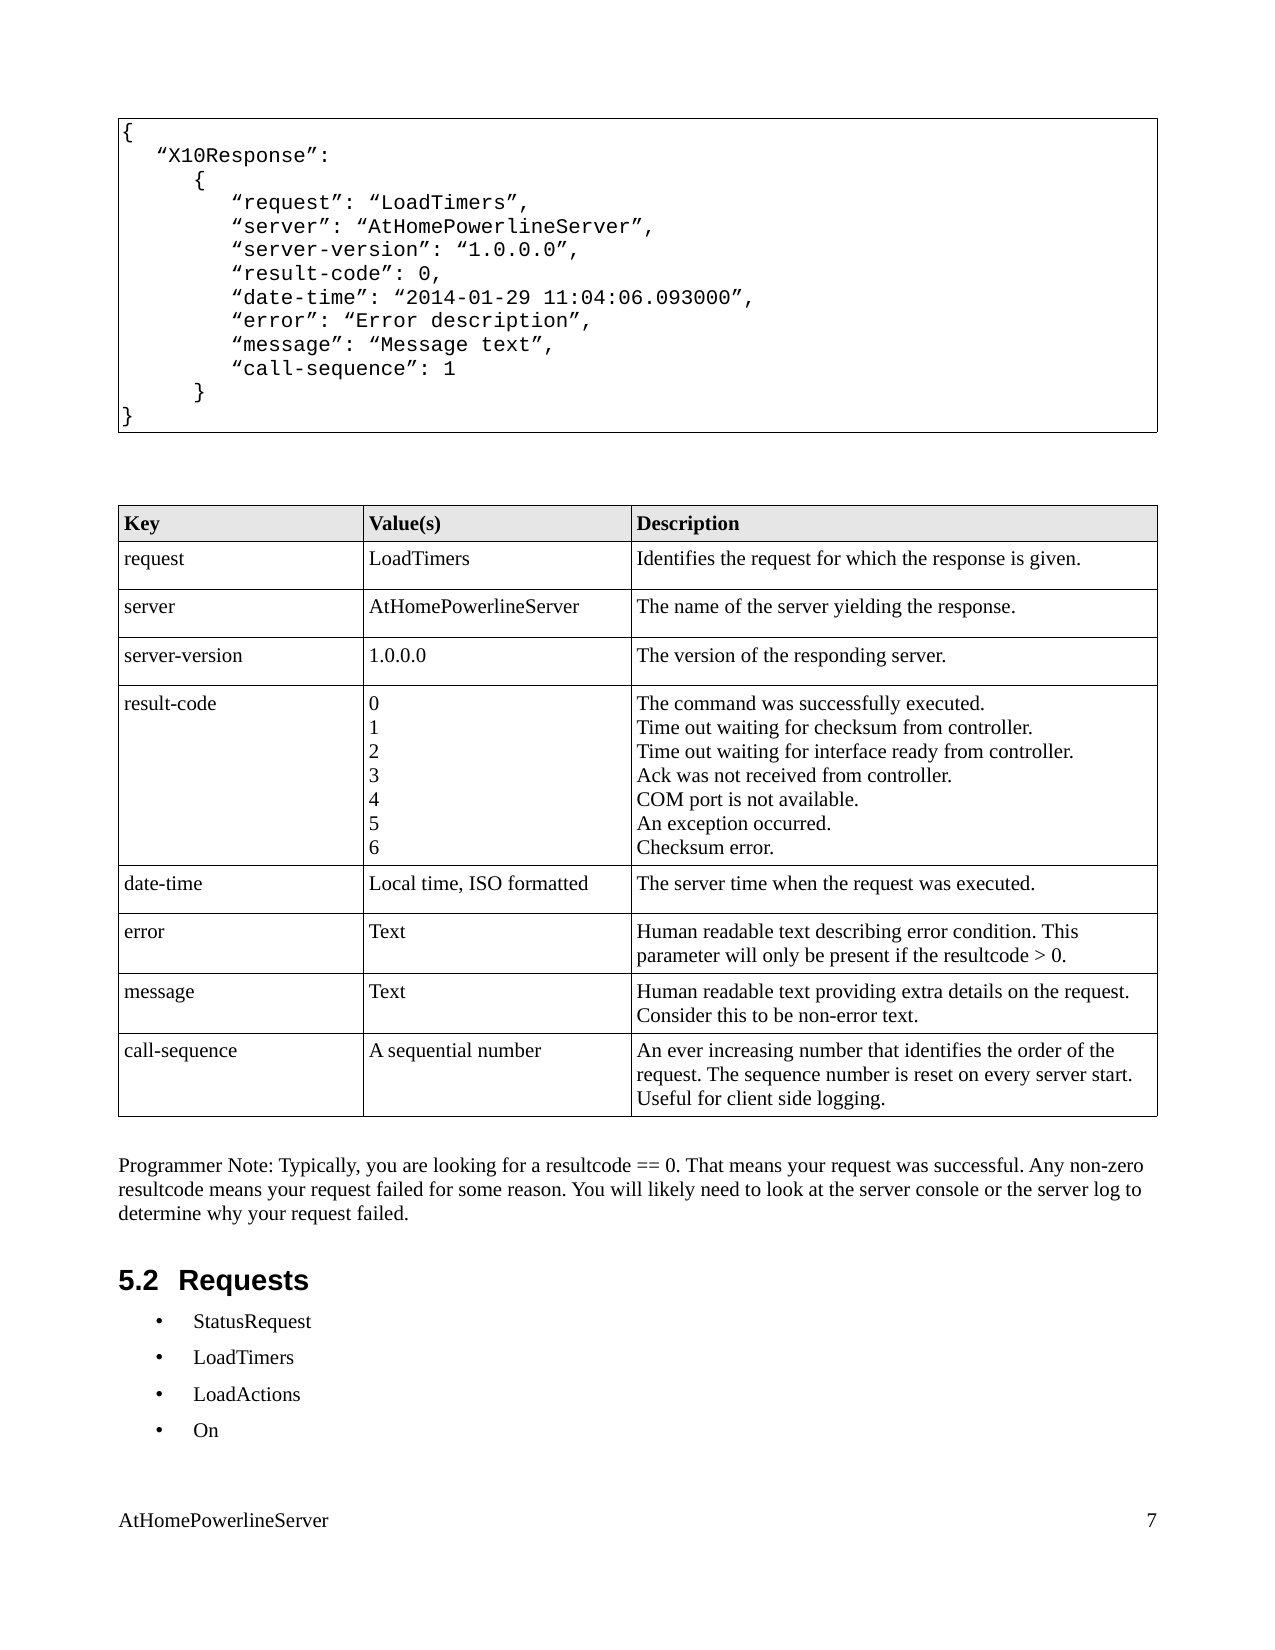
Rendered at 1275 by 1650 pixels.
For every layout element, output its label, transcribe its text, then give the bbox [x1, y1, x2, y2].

table_cell Identifies the request for which the response is given. [632, 542, 1157, 589]
list StatusRequest [156, 1308, 1157, 1333]
table_cell server-version [119, 638, 363, 685]
table_cell 1.0.0.0 [364, 638, 631, 685]
table_cell LoadTimers [364, 542, 631, 589]
table_header Value(s) [364, 506, 631, 541]
text “X10Response”: [119, 142, 1157, 165]
table_cell The command was successfully executed. Time out waiting for checksum from controller. Time out waiting for interface ready from controller. Ack was not received from controller. COM port is not available. An exception occurred. Checksum error. [632, 686, 1157, 865]
table_header Key [119, 506, 363, 541]
text } [119, 402, 1157, 432]
table_cell Local time, ISO formatted [364, 866, 631, 913]
table_cell Human readable text providing extra details on the request. Consider this to be non-error text. [632, 974, 1157, 1032]
table_cell request [119, 542, 363, 589]
text “message”: “Message text”, [119, 331, 1157, 354]
list On [156, 1418, 1157, 1442]
table_cell A sequential number [364, 1034, 631, 1116]
text “request”: “LoadTimers”, [119, 189, 1157, 213]
table_cell server [119, 590, 363, 637]
table_cell Text [364, 974, 631, 1032]
table_cell 0 1 2 3 4 5 6 [364, 686, 631, 865]
table_cell The server time when the request was executed. [632, 866, 1157, 913]
table_cell message [119, 974, 363, 1032]
table_cell call-sequence [119, 1034, 363, 1116]
table_header Description [632, 506, 1157, 541]
list LoadActions [156, 1382, 1157, 1406]
table_cell The version of the responding server. [632, 638, 1157, 685]
table_cell AtHomePowerlineServer [364, 590, 631, 637]
table_cell result-code [119, 686, 363, 865]
table_cell error [119, 914, 363, 973]
text { [119, 119, 1157, 142]
text “server-version”: “1.0.0.0”, [119, 236, 1157, 260]
table_cell date-time [119, 866, 363, 913]
text } [119, 378, 1157, 402]
text “date-time”: “2014-01-29 11:04:06.093000”, [119, 284, 1157, 307]
subtitle Requests [118, 1262, 1157, 1296]
table_cell Text [364, 914, 631, 973]
table_cell An ever increasing number that identifies the order of the request. The sequence number is reset on every server start. Useful for client side logging. [632, 1034, 1157, 1116]
text { [119, 165, 1157, 189]
text “result-code”: 0, [119, 260, 1157, 284]
text “server”: “AtHomePowerlineServer”, [119, 213, 1157, 236]
text Programmer Note: Typically, you are looking for a resultcode == 0. That means your request was successful. Any non-zero resultcode means your request failed for some reason. You will likely need to look at the server console or the server log to determine why your request failed. [118, 1153, 1157, 1225]
text “error”: “Error description”, [119, 307, 1157, 331]
text “call-sequence”: 1 [119, 354, 1157, 378]
table_cell Human readable text describing error condition. This parameter will only be present if the resultcode > 0. [632, 914, 1157, 973]
table_cell The name of the server yielding the response. [632, 590, 1157, 637]
list LoadTimers [156, 1345, 1157, 1369]
